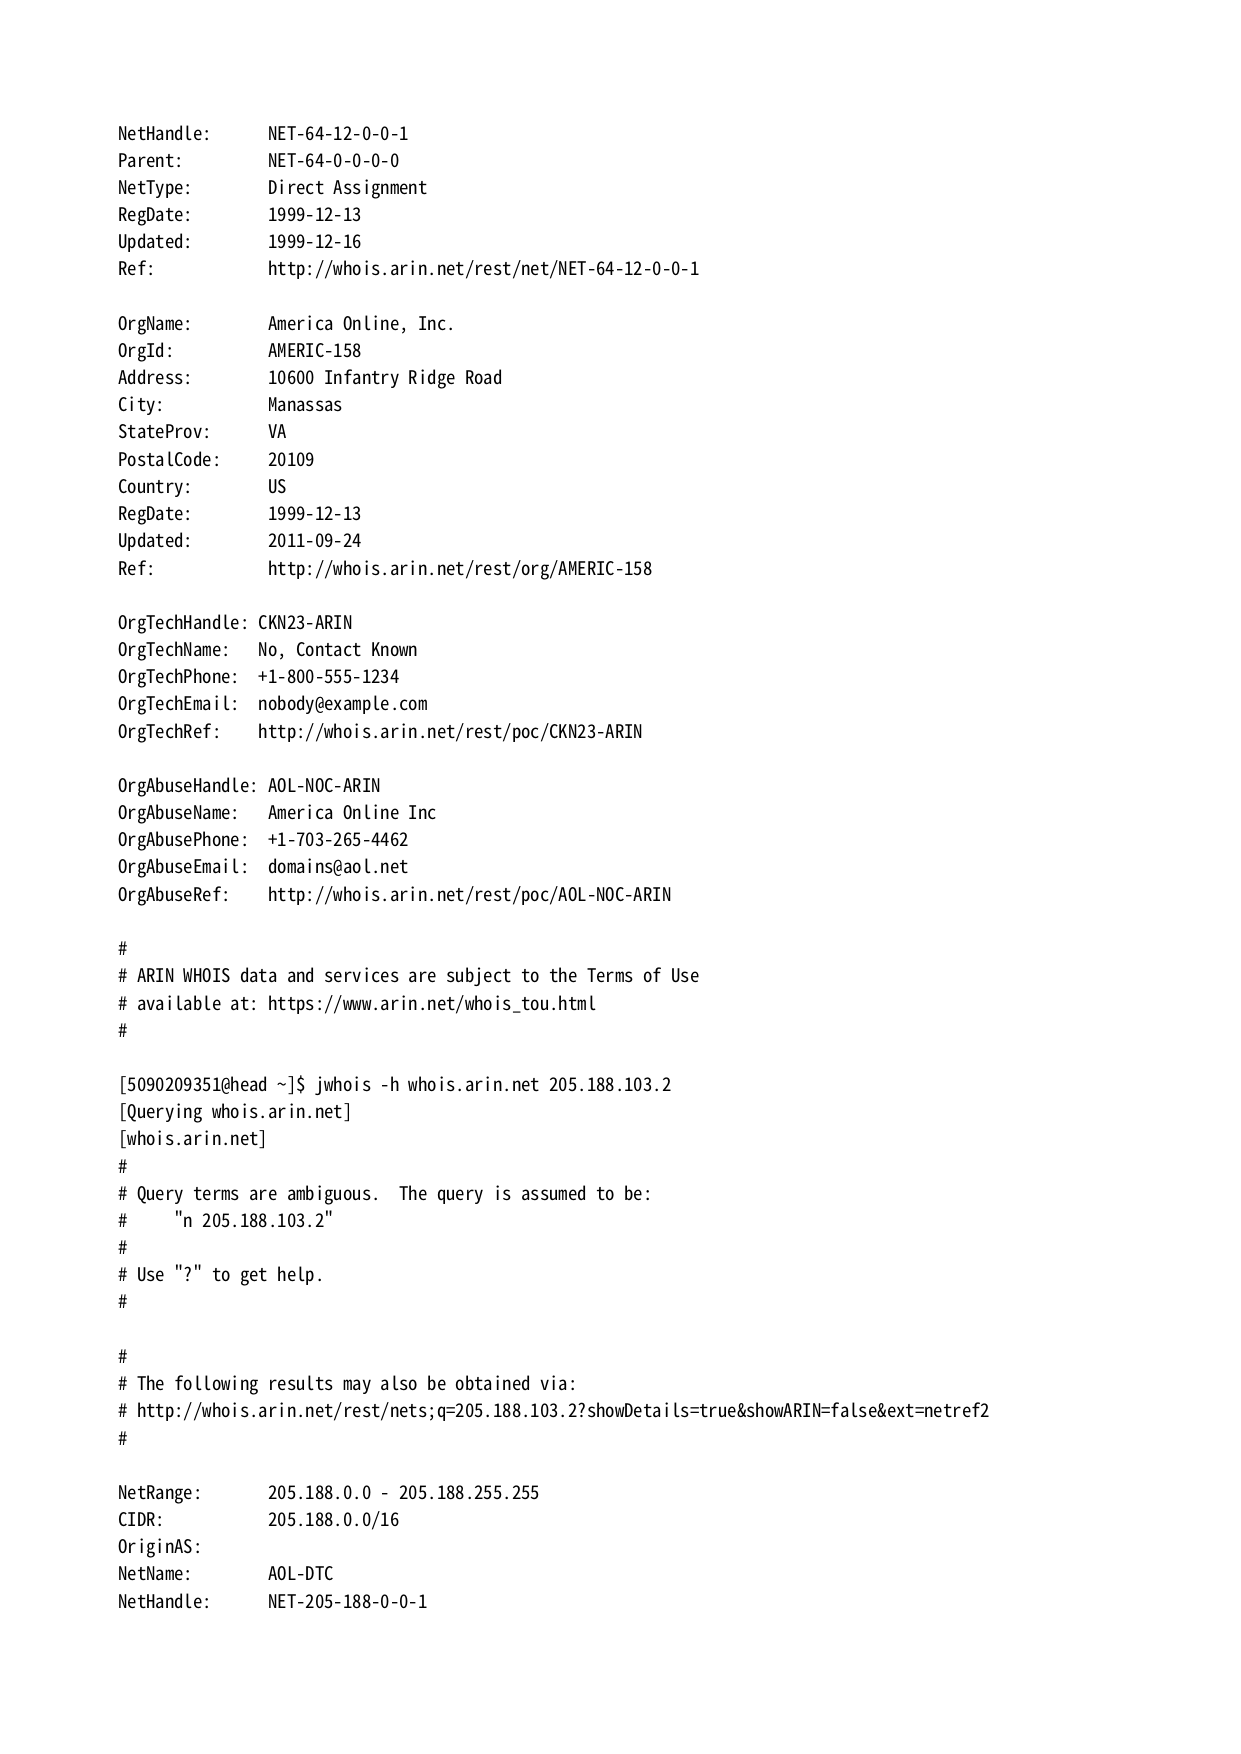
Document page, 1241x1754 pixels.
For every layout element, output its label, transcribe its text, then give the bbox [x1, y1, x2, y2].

text # [118, 1423, 1123, 1450]
text NetType: Direct Assignment [118, 172, 1123, 200]
text OriginAS: [118, 1532, 1123, 1559]
text OrgAbuseHandle: AOL-NOC-ARIN [118, 771, 1123, 798]
text # The following results may also be obtained via: [118, 1369, 1123, 1396]
text OrgAbuseEmail: domains@aol.net [118, 852, 1123, 879]
text CIDR: 205.188.0.0/16 [118, 1505, 1123, 1532]
text Parent: NET-64-0-0-0-0 [118, 145, 1123, 172]
text RegDate: 1999-12-13 [118, 499, 1123, 526]
text # Query terms are ambiguous. The query is assumed to be: [118, 1178, 1123, 1206]
text OrgName: America Online, Inc. [118, 308, 1123, 336]
text # ARIN WHOIS data and services are subject to the Terms of Use [118, 961, 1123, 988]
text Updated: 1999-12-16 [118, 227, 1123, 254]
text # http://whois.arin.net/rest/nets;q=205.188.103.2?showDetails=true&showARIN=false&ext=netref2 [118, 1396, 1123, 1423]
text OrgTechEmail: nobody@example.com [118, 689, 1123, 716]
text OrgAbuseRef: http://whois.arin.net/rest/poc/AOL-NOC-ARIN [118, 879, 1123, 907]
text # [118, 1342, 1123, 1369]
text NetHandle: NET-205-188-0-0-1 [118, 1586, 1123, 1613]
text Country: US [118, 472, 1123, 499]
text # [118, 1151, 1123, 1178]
text OrgTechHandle: CKN23-ARIN [118, 607, 1123, 635]
text Address: 10600 Infantry Ridge Road [118, 363, 1123, 390]
text StateProv: VA [118, 417, 1123, 444]
text # [118, 1015, 1123, 1042]
text RegDate: 1999-12-13 [118, 200, 1123, 227]
text # [118, 1233, 1123, 1260]
text Ref: http://whois.arin.net/rest/org/AMERIC-158 [118, 553, 1123, 580]
text OrgTechName: No, Contact Known [118, 635, 1123, 662]
text OrgAbusePhone: +1-703-265-4462 [118, 825, 1123, 852]
text # Use "?" to get help. [118, 1260, 1123, 1287]
text # [118, 1287, 1123, 1314]
text # available at: https://www.arin.net/whois_tou.html [118, 988, 1123, 1015]
text Updated: 2011-09-24 [118, 526, 1123, 553]
text PostalCode: 20109 [118, 444, 1123, 472]
text NetName: AOL-DTC [118, 1559, 1123, 1586]
text # [118, 934, 1123, 961]
text # "n 205.188.103.2" [118, 1206, 1123, 1233]
text NetRange: 205.188.0.0 - 205.188.255.255 [118, 1477, 1123, 1505]
text NetHandle: NET-64-12-0-0-1 [118, 118, 1123, 145]
text OrgTechPhone: +1-800-555-1234 [118, 662, 1123, 689]
text OrgId: AMERIC-158 [118, 336, 1123, 363]
text [5090209351@head ~]$ jwhois -h whois.arin.net 205.188.103.2 [118, 1070, 1123, 1097]
text [whois.arin.net] [118, 1124, 1123, 1151]
text City: Manassas [118, 390, 1123, 417]
text [Querying whois.arin.net] [118, 1097, 1123, 1124]
text OrgAbuseName: America Online Inc [118, 798, 1123, 825]
text Ref: http://whois.arin.net/rest/net/NET-64-12-0-0-1 [118, 254, 1123, 281]
text OrgTechRef: http://whois.arin.net/rest/poc/CKN23-ARIN [118, 716, 1123, 743]
